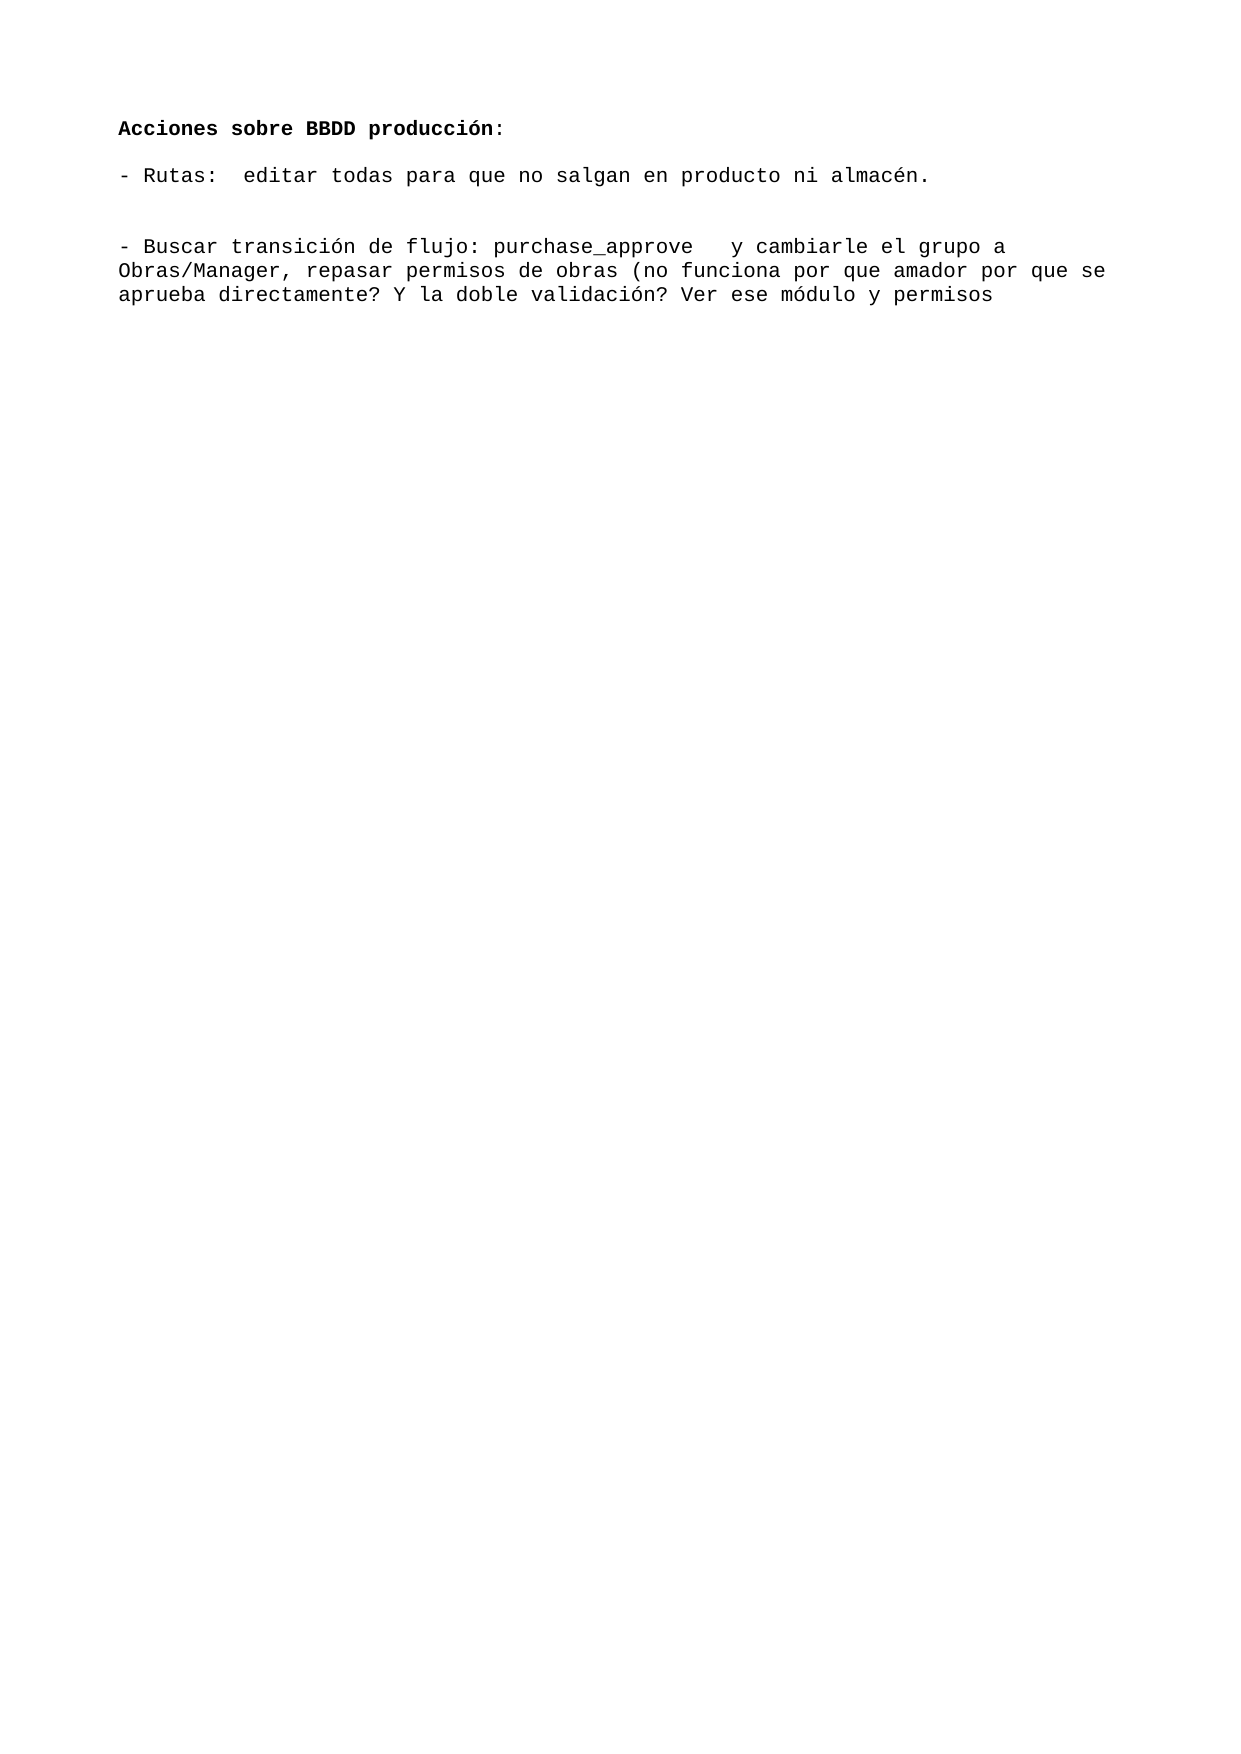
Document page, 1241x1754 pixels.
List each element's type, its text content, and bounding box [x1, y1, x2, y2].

text - Rutas: editar todas para que no salgan en producto ni almacén. [118, 165, 1122, 189]
text - Buscar transición de flujo: purchase_approve y cambiarle el grupo a Obras/Manager, repasar permisos de obras (no funciona por que amador por que se aprueba directamente? Y la doble validación? Ver ese módulo y permisos [118, 236, 1122, 307]
text Acciones sobre BBDD producción: [118, 118, 1122, 142]
